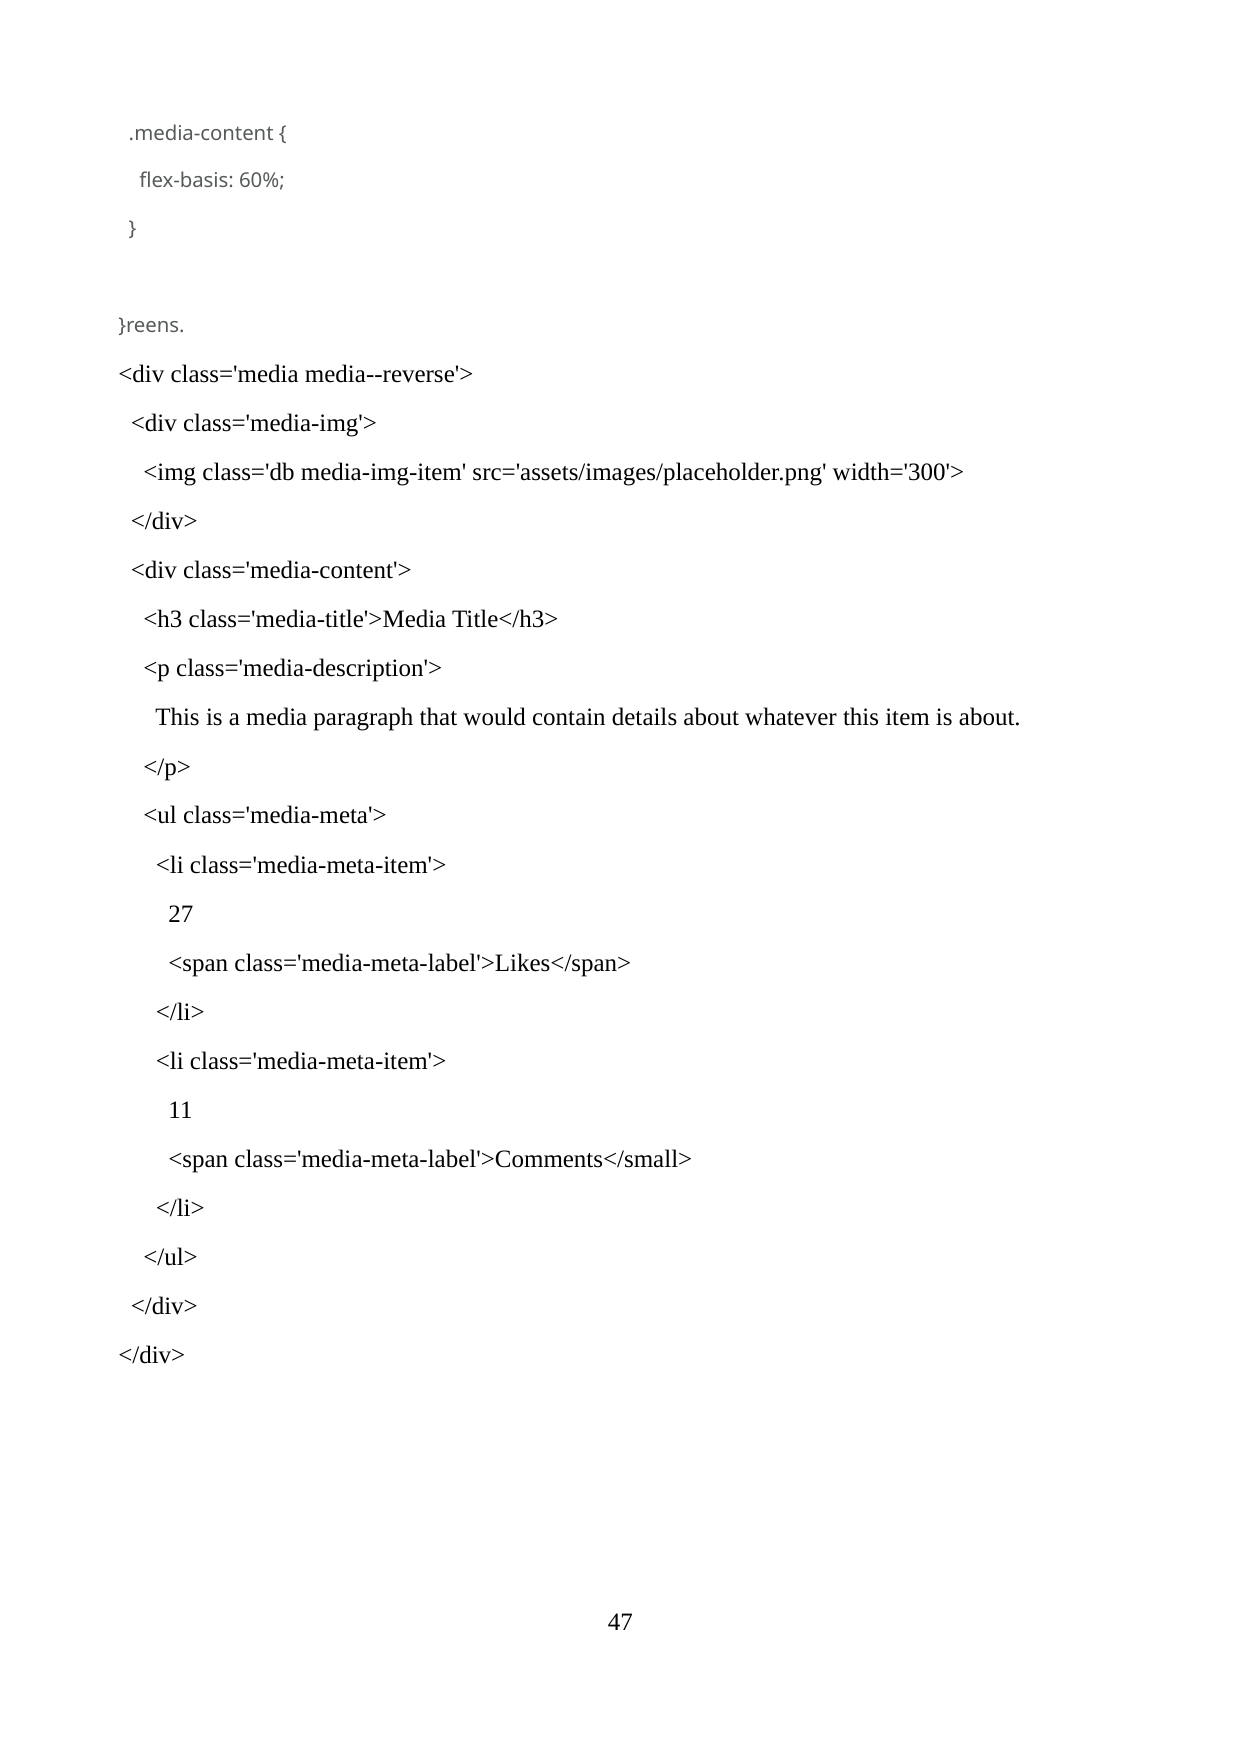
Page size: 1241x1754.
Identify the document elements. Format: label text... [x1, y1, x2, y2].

text </p> [118, 752, 1122, 780]
text <p class='media-description'> [118, 653, 1122, 682]
text </li> [118, 1193, 1122, 1222]
text <span class='media-meta-label'>Likes</span> [118, 948, 1122, 977]
text <li class='media-meta-item'> [118, 850, 1122, 878]
text .media-content { [118, 118, 1122, 146]
text <img class='db media-img-item' src='assets/images/placeholder.png' width='300'> [118, 457, 1122, 486]
text <span class='media-meta-label'>Comments</small> [118, 1144, 1122, 1173]
text </div> [118, 506, 1122, 535]
text <ul class='media-meta'> [118, 801, 1122, 829]
text <div class='media-img'> [118, 408, 1122, 437]
text <h3 class='media-title'>Media Title</h3> [118, 604, 1122, 633]
text }reens. [118, 309, 1122, 339]
text </div> [118, 1340, 1122, 1369]
text </li> [118, 997, 1122, 1026]
text </ul> [118, 1242, 1122, 1271]
text <div class='media media--reverse'> [118, 359, 1122, 388]
text 11 [118, 1095, 1122, 1124]
text flex-basis: 60%; [118, 166, 1122, 194]
text This is a media paragraph that would contain details about whatever this item is about. [118, 702, 1122, 731]
text <li class='media-meta-item'> [118, 1046, 1122, 1075]
text </div> [118, 1291, 1122, 1320]
text <div class='media-content'> [118, 555, 1122, 584]
text } [118, 214, 1122, 241]
text 27 [118, 899, 1122, 927]
